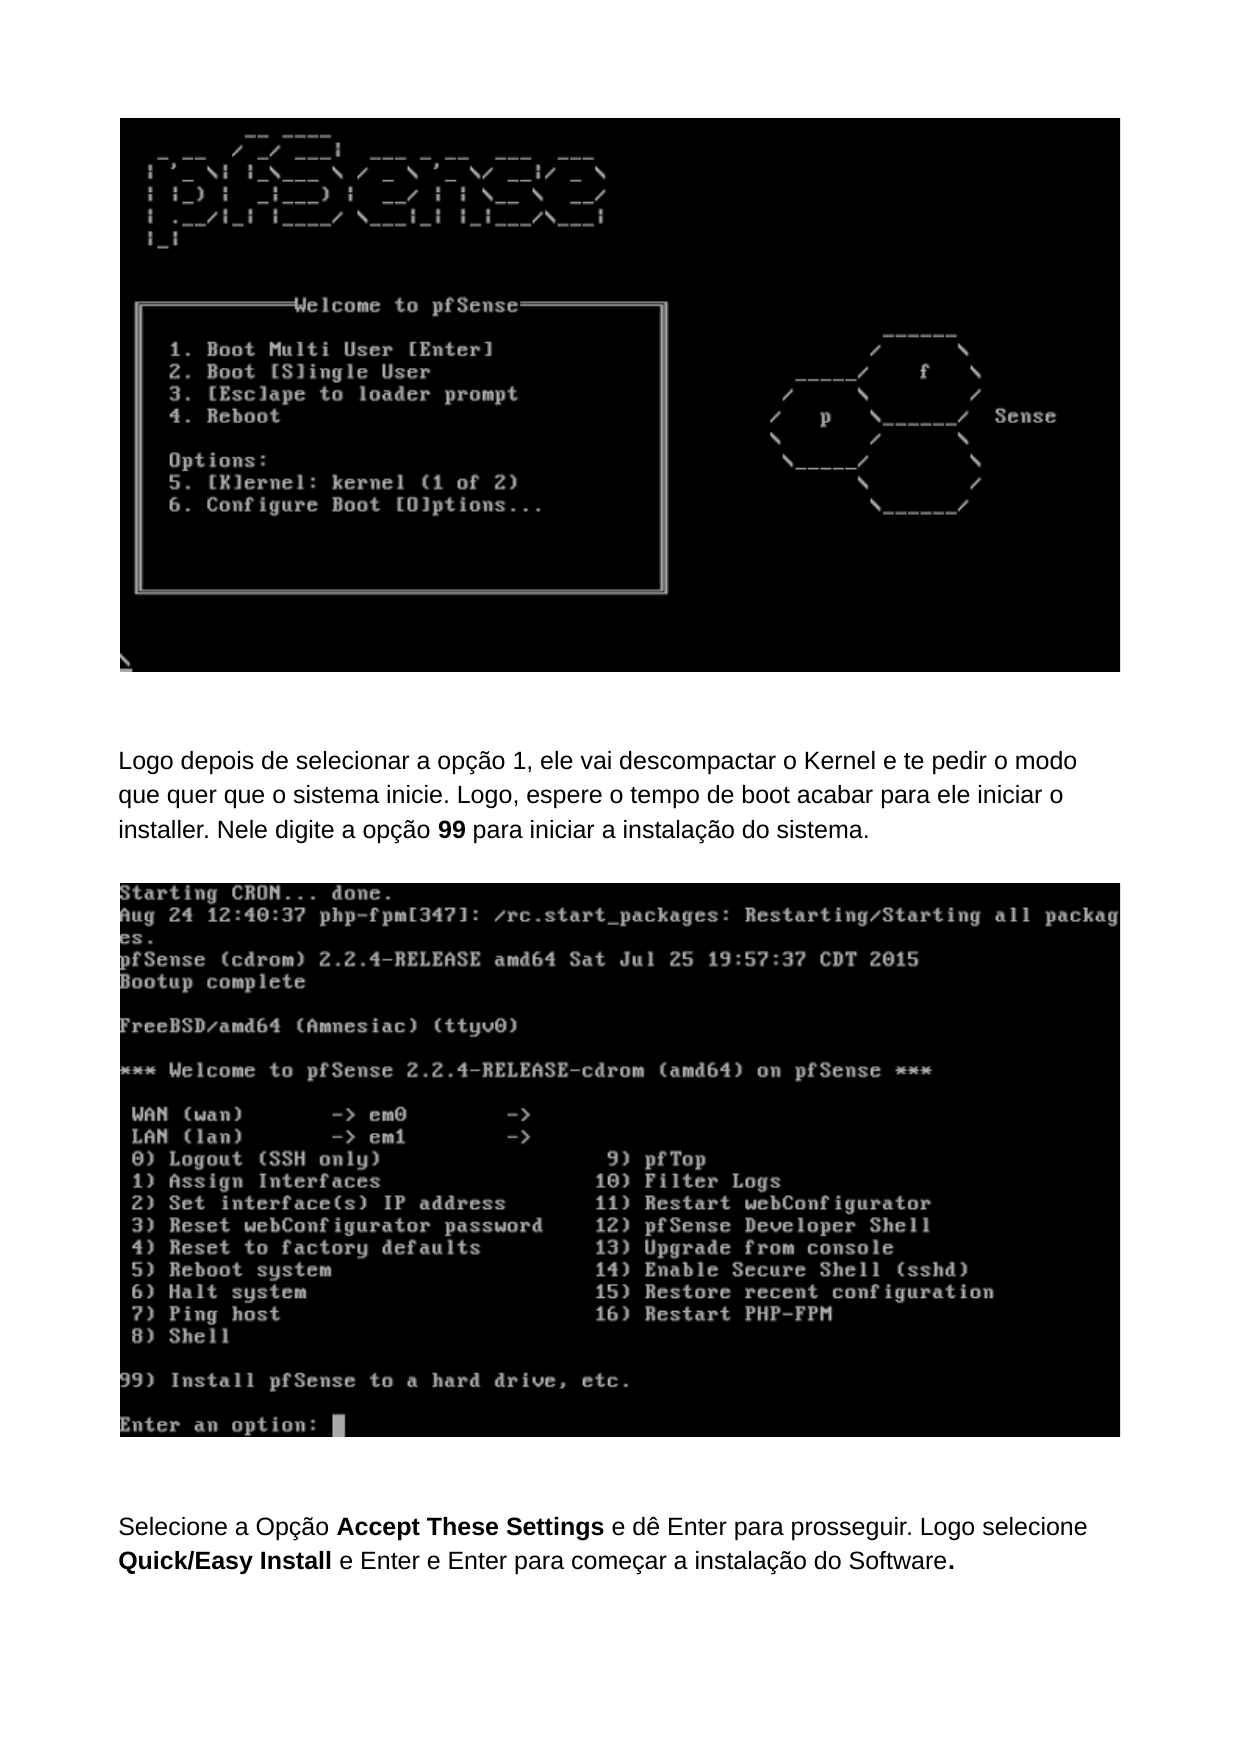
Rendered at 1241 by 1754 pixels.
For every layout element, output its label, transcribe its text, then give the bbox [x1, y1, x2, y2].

text Logo depois de selecionar a opção 1, ele vai descompactar o Kernel e te pedir o modo que quer que o sistema inicie. Logo, espere o tempo de boot acabar para ele iniciar o installer. Nele digite a opção 99 para iniciar a instalação do sistema. [118, 746, 1122, 844]
picture [120, 883, 1121, 1437]
text Selecione a Opção Accept These Settings e dê Enter para prosseguir. Logo selecione Quick/Easy Install e Enter e Enter para começar a instalação do Software. [118, 1512, 1122, 1575]
picture [120, 118, 1121, 672]
